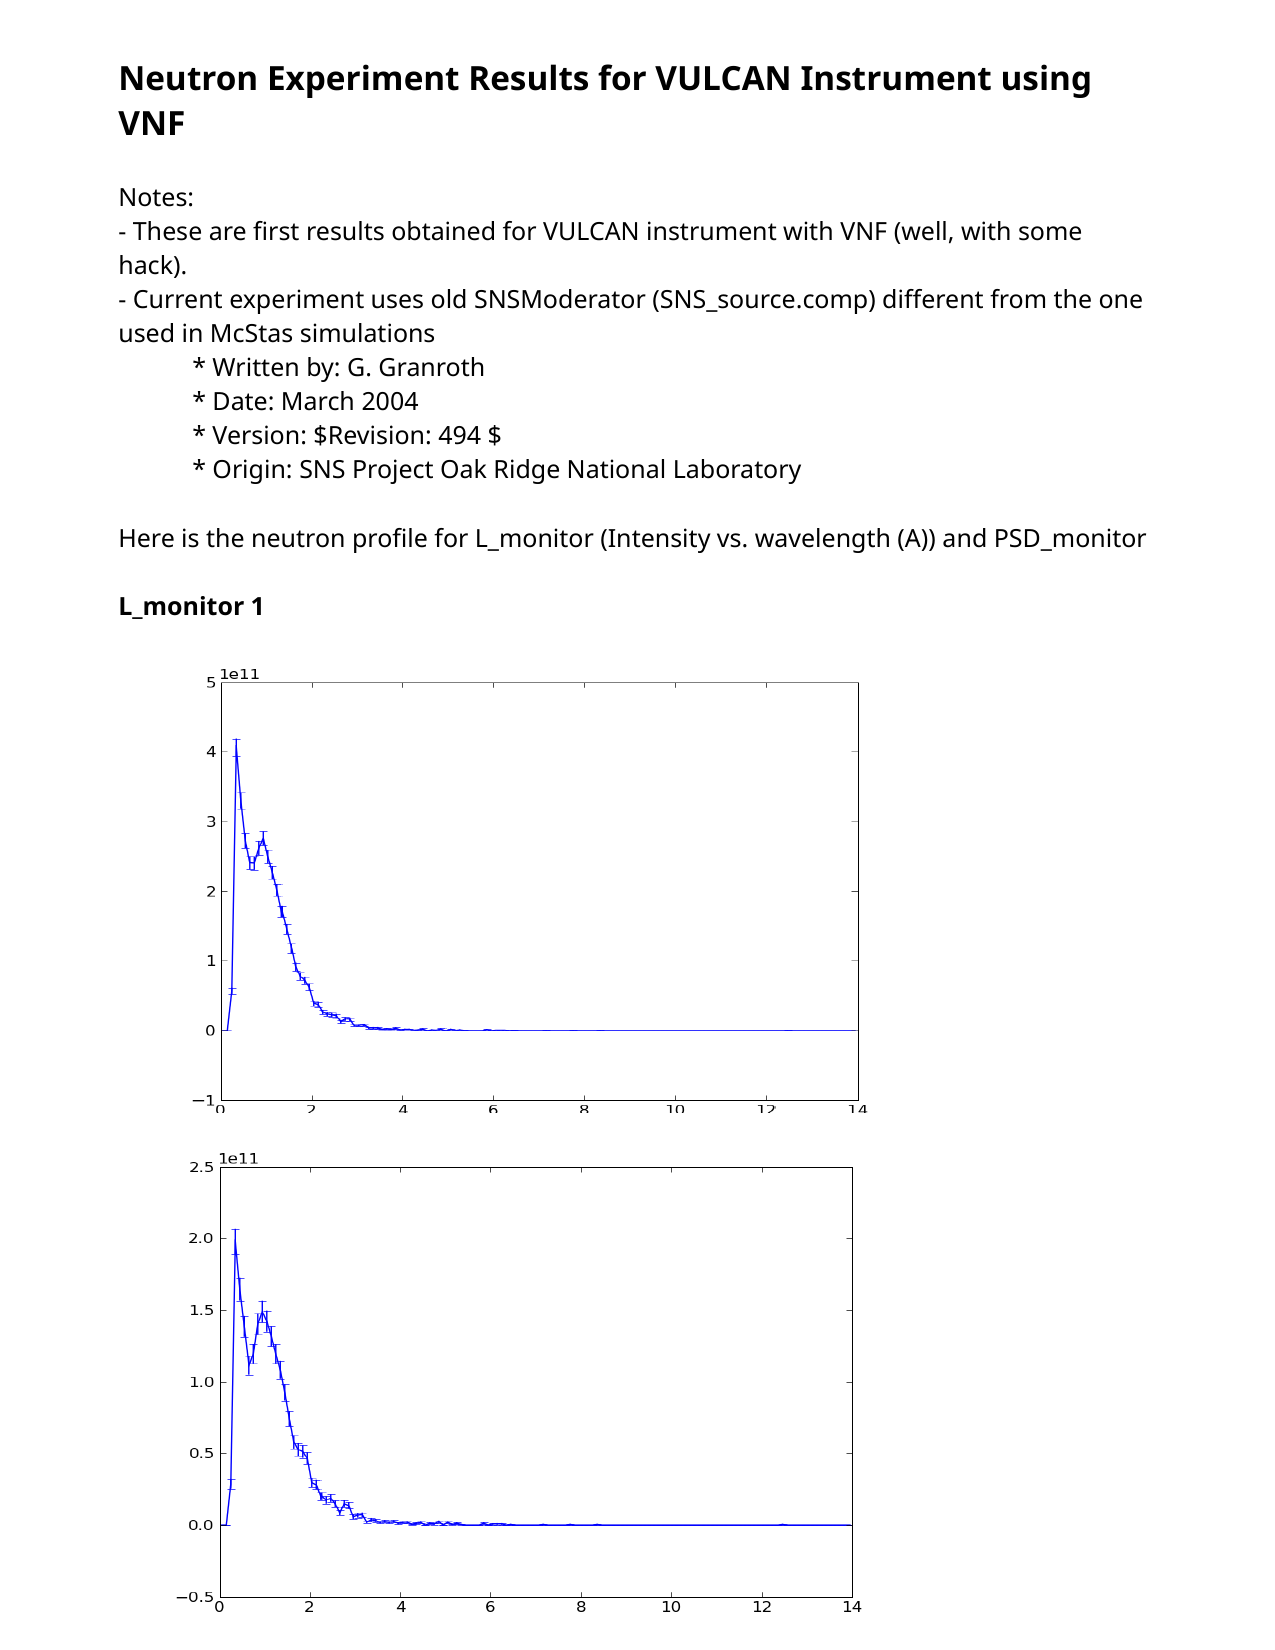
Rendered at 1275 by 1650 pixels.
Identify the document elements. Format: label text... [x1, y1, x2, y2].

text * Written by: G. Granroth [118, 350, 1157, 384]
text - Current experiment uses old SNSModerator (SNS_source.comp) different from the one used in McStas simulations [118, 282, 1157, 350]
text * Version: $Revision: 494 $ [118, 418, 1157, 452]
text Notes: [118, 179, 1157, 214]
text * Date: March 2004 [118, 384, 1157, 418]
picture [118, 630, 940, 1650]
text * Origin: SNS Project Oak Ridge National Laboratory [118, 452, 1157, 486]
text - These are first results obtained for VULCAN instrument with VNF (well, with some hack). [118, 214, 1157, 282]
text Neutron Experiment Results for VULCAN Instrument using VNF [118, 55, 1157, 146]
text L_monitor 1 [118, 588, 1157, 622]
text Here is the neutron profile for L_monitor (Intensity vs. wavelength (A)) and PSD_monitor [118, 520, 1157, 554]
